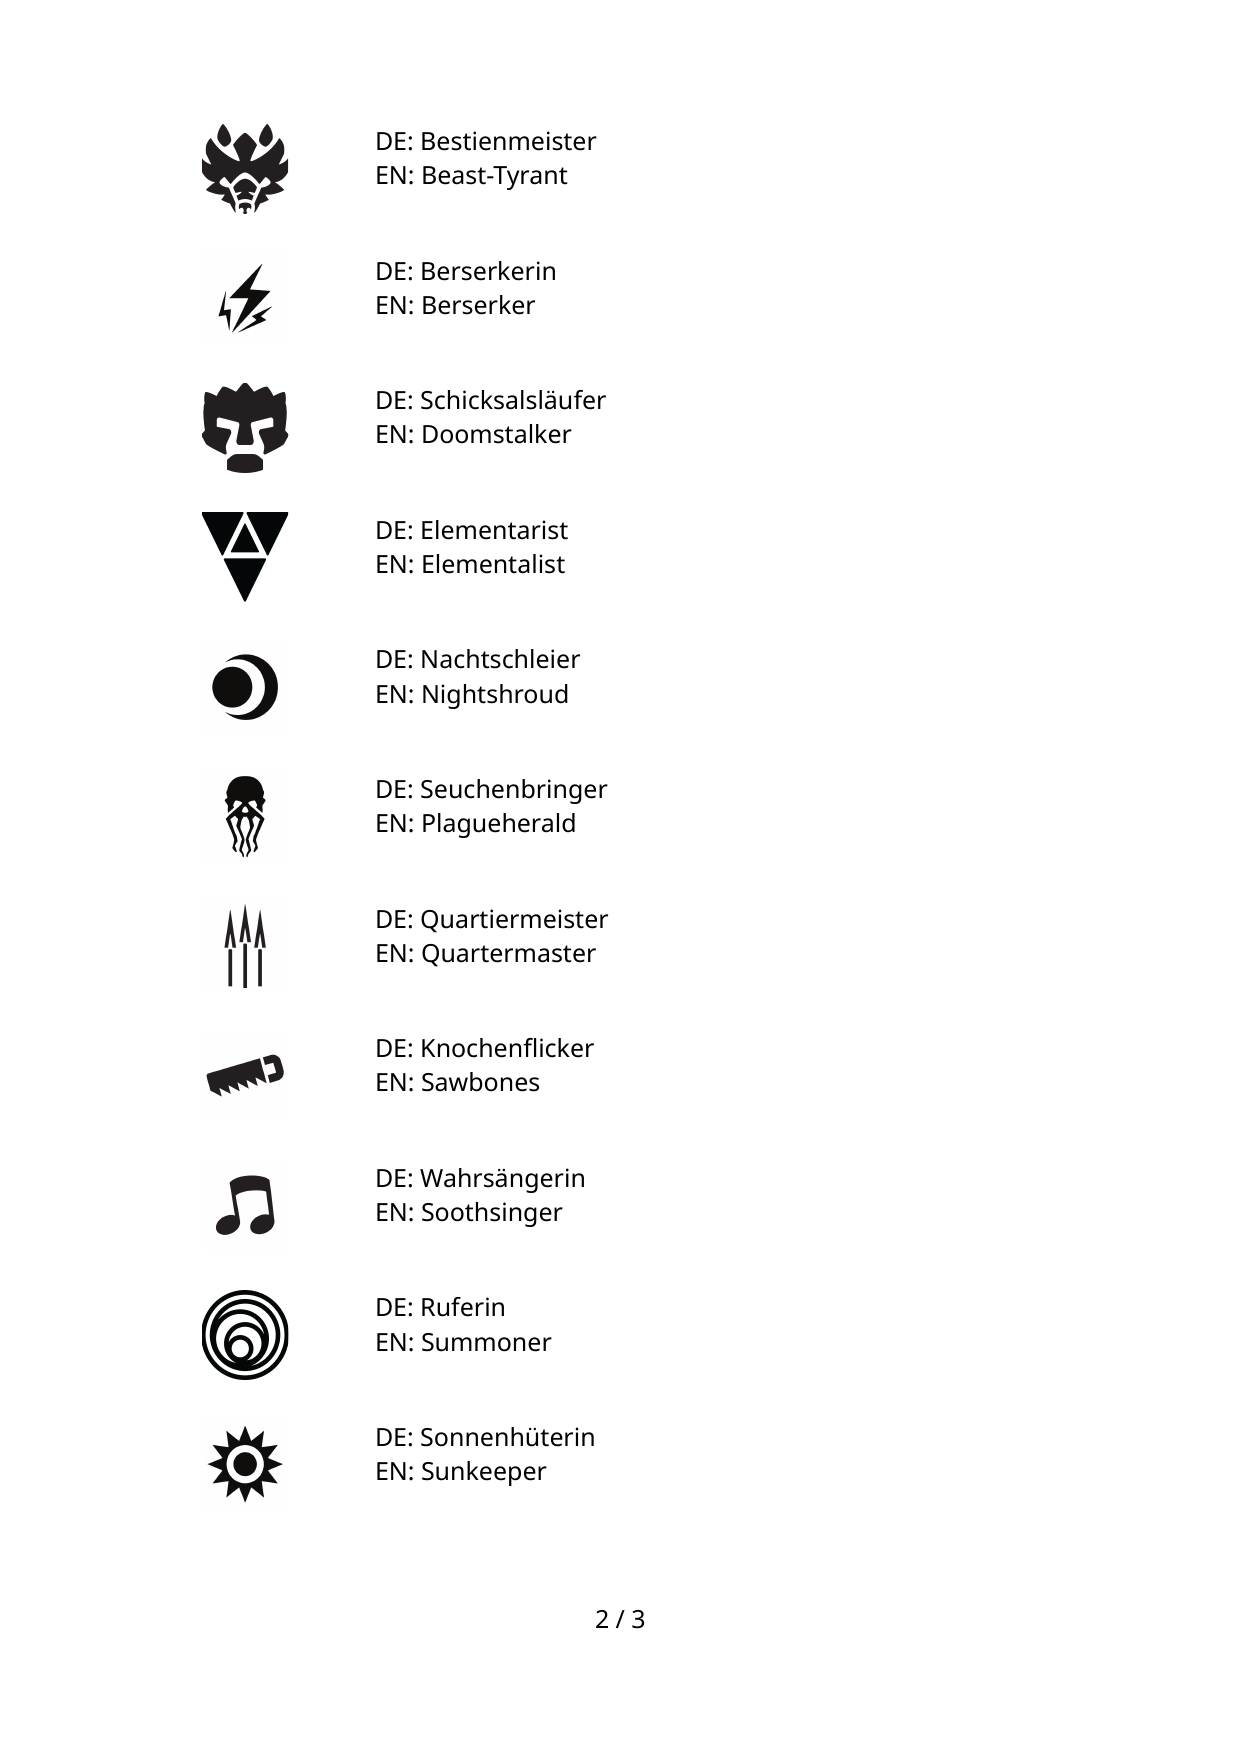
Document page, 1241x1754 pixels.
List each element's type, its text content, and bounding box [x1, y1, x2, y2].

picture [202, 1290, 289, 1380]
picture [202, 253, 289, 343]
table_cell DE: Elementarist EN: Elementalist [369, 507, 1122, 636]
picture [202, 1419, 289, 1509]
table_cell DE: Ruferin EN: Summoner [369, 1284, 1122, 1414]
picture [202, 642, 289, 732]
table_cell DE: Seuchenbringer EN: Plagueherald [369, 766, 1122, 896]
table_cell [118, 377, 369, 507]
table_cell [118, 1025, 369, 1155]
table_cell [118, 507, 369, 636]
table_cell DE: Wahrsängerin EN: Soothsinger [369, 1155, 1122, 1284]
picture [202, 1160, 289, 1250]
picture [202, 512, 289, 602]
table_cell DE: Quartiermeister EN: Quartermaster [369, 896, 1122, 1025]
table_cell DE: Nachtschleier EN: Nightshroud [369, 636, 1122, 766]
table_cell [118, 118, 369, 248]
table_cell DE: Bestienmeister EN: Beast-Tyrant [369, 118, 1122, 248]
picture [202, 383, 289, 473]
table_cell DE: Knochenflicker EN: Sawbones [369, 1025, 1122, 1155]
table_cell [118, 1414, 369, 1543]
picture [202, 901, 289, 991]
table_cell DE: Berserkerin EN: Berserker [369, 248, 1122, 377]
table_cell DE: Schicksalsläufer EN: Doomstalker [369, 377, 1122, 507]
table_cell [118, 636, 369, 766]
table_cell [118, 896, 369, 1025]
table_cell [118, 248, 369, 377]
table_cell [118, 766, 369, 896]
picture [202, 123, 289, 214]
picture [202, 1031, 289, 1121]
table_cell DE: Sonnenhüterin EN: Sunkeeper [369, 1414, 1122, 1543]
table_cell [118, 1284, 369, 1414]
picture [202, 771, 289, 862]
table_cell [118, 1155, 369, 1284]
